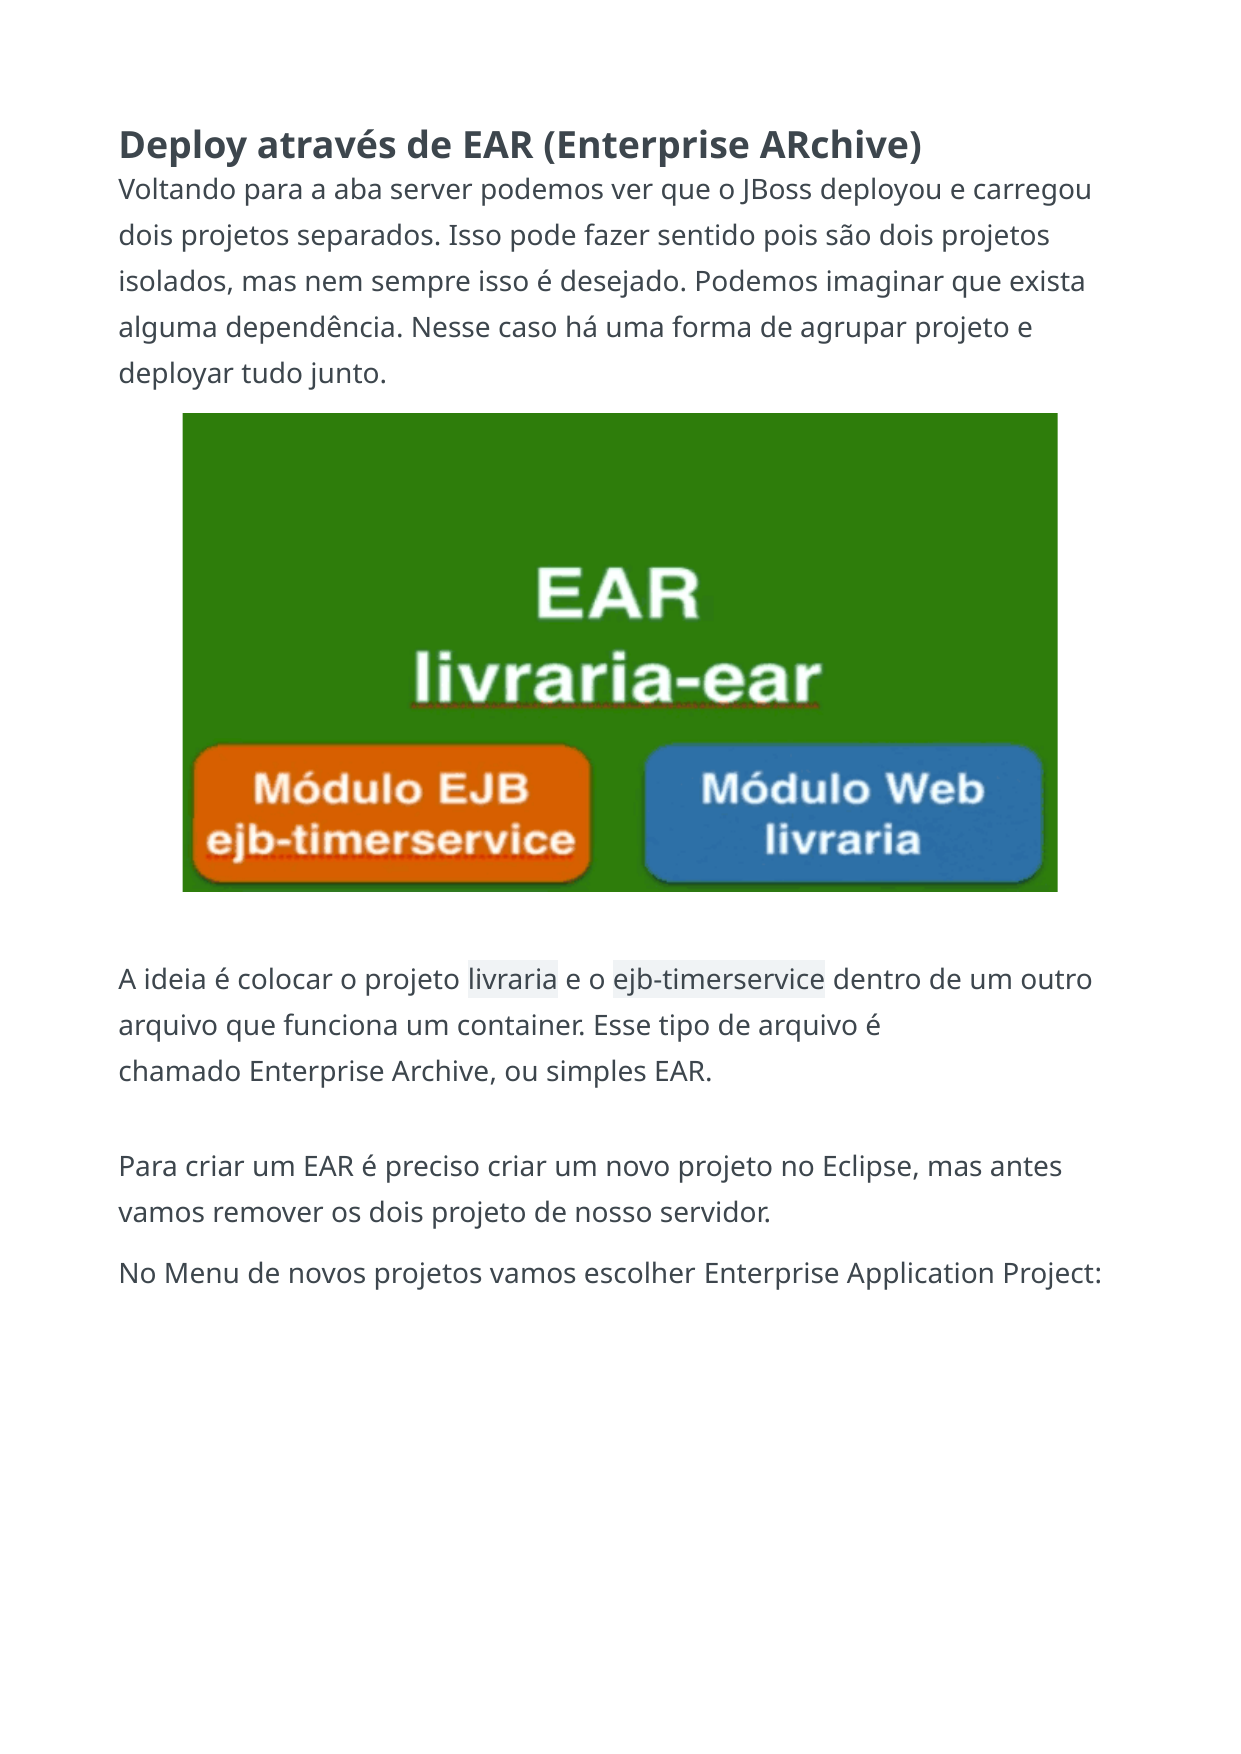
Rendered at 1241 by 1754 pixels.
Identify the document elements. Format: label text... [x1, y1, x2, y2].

text Voltando para a aba server podemos ver que o JBoss deployou e carregou dois projetos separados. Isso pode fazer sentido pois são dois projetos isolados, mas nem sempre isso é desejado. Podemos imaginar que exista alguma dependência. Nesse caso há uma forma de agrupar projeto e deployar tudo junto. [118, 169, 1122, 391]
subtitle Deploy através de EAR (Enterprise ARchive) [118, 118, 1122, 169]
picture [182, 413, 1058, 892]
text No Menu de novos projetos vamos escolher Enterprise Application Project: [118, 1253, 1122, 1291]
text Para criar um EAR é preciso criar um novo projeto no Eclipse, mas antes vamos remover os dois projeto de nosso servidor. [118, 1147, 1122, 1231]
text A ideia é colocar o projeto livraria e o ejb-timerservice dentro de um outro arquivo que funciona um container. Esse tipo de arquivo é chamado Enterprise Archive, ou simples EAR. [118, 960, 1122, 1090]
